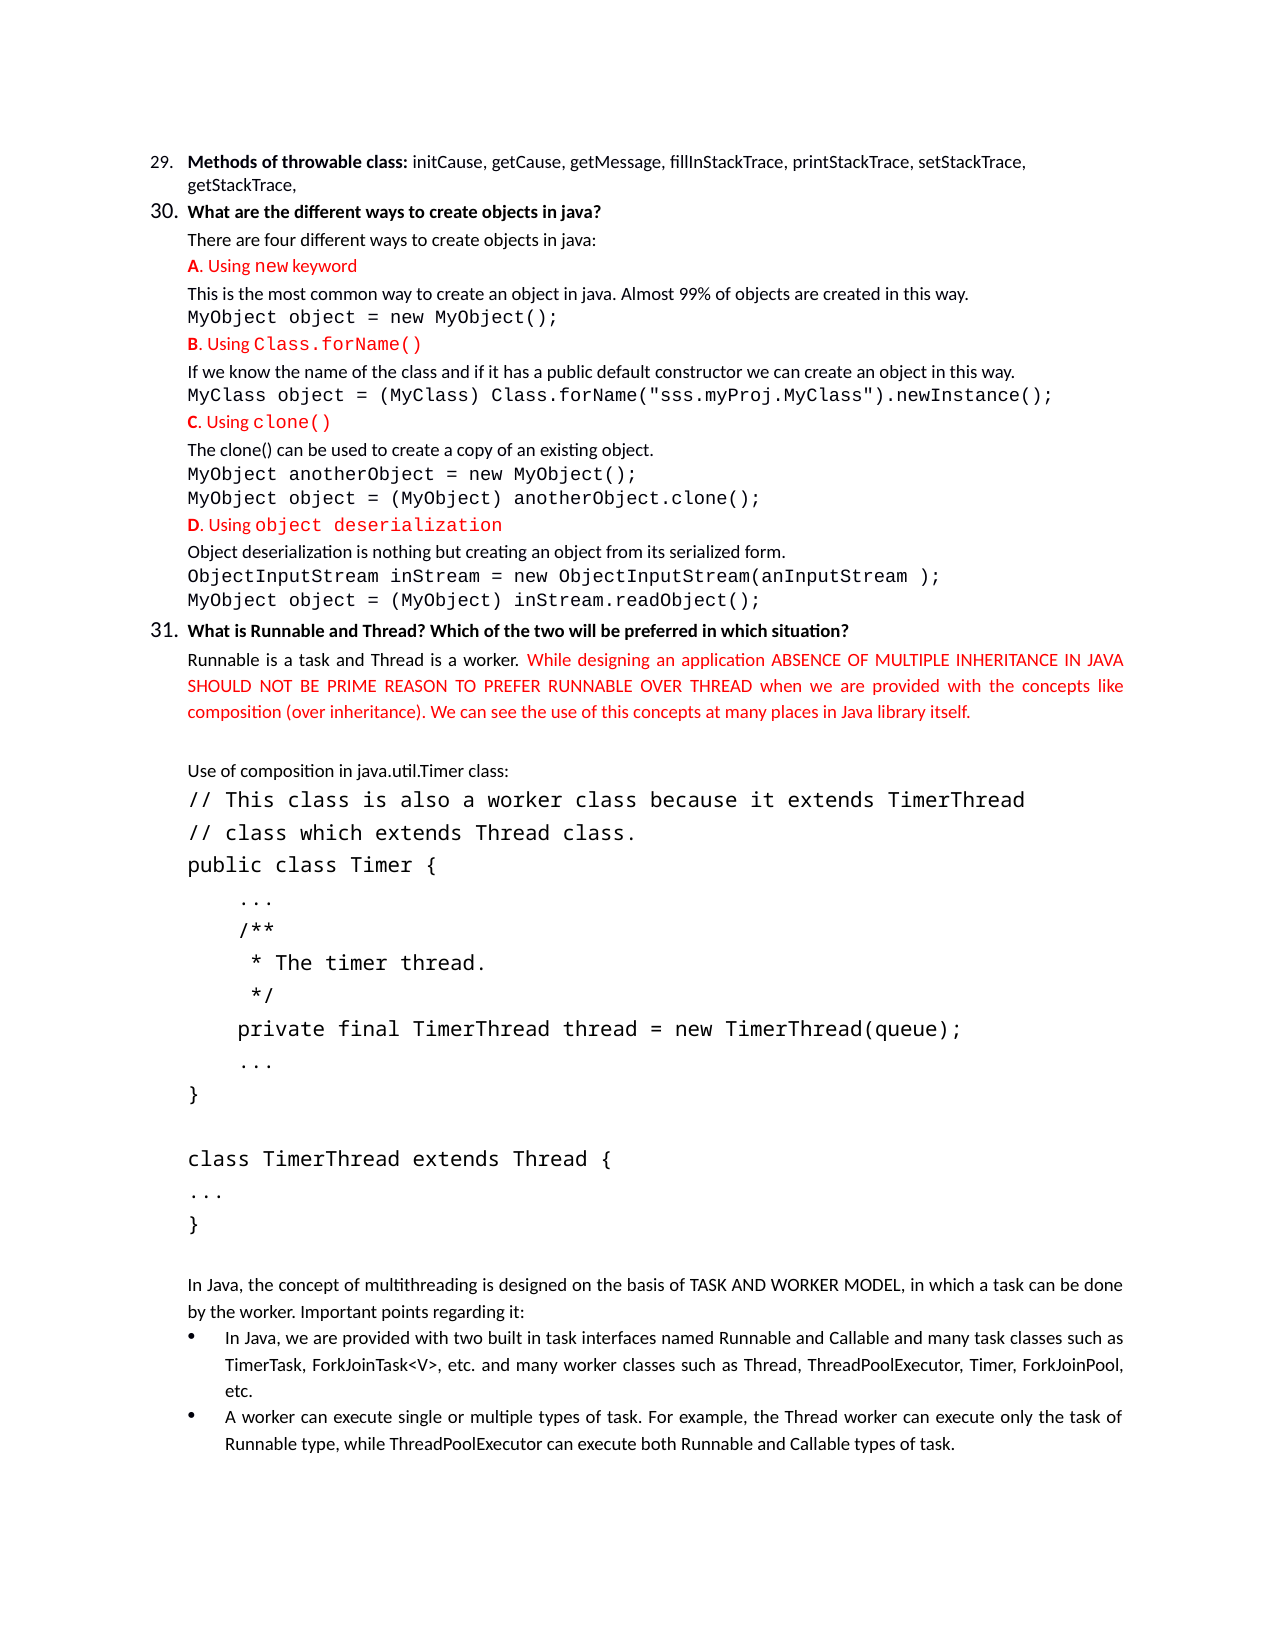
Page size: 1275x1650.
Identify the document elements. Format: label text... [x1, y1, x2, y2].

list private final TimerThread thread = new TimerThread(queue); [150, 1014, 1125, 1042]
list MyObject object = new MyObject(); [150, 308, 1125, 329]
list If we know the name of the class and if it has a public default constructor we can create an object in this way. [150, 360, 1125, 383]
list public class Timer { [150, 851, 1125, 879]
list ... [150, 1046, 1125, 1075]
list MyClass object = (MyClass) Class.forName("sss.myProj.MyClass").newInstance(); [150, 386, 1125, 407]
list Use of composition in java.util.Timer class: [150, 759, 1125, 782]
list // class which extends Thread class. [150, 818, 1125, 846]
list * The timer thread. [150, 948, 1125, 977]
list MyObject anotherObject = new MyObject(); [150, 464, 1125, 486]
list ... [150, 883, 1125, 912]
list Runnable is a task and Thread is a worker. While designing an application ABSENCE OF MULTIPLE INHERITANCE IN JAVA SHOULD NOT BE PRIME REASON TO PREFER RUNNABLE OVER THREAD when we are provided with the concepts like composition (over inheritance). We can see the use of this concepts at many places in Java library itself. [150, 648, 1125, 723]
list The clone() can be used to create a copy of an existing object. [150, 438, 1125, 461]
list In Java, the concept of multithreading is designed on the basis of TASK AND WORKER MODEL, in which a task can be done by the worker. Important points regarding it: [150, 1274, 1125, 1323]
list MyObject object = (MyObject) anotherObject.clone(); [150, 489, 1125, 510]
list D. Using object deserialization [150, 513, 1125, 537]
list Object deserialization is nothing but creating an object from its serialized form. [150, 541, 1125, 563]
list C. Using clone() [150, 411, 1125, 434]
list /** [150, 916, 1125, 944]
list What is Runnable and Thread? Which of the two will be preferred in which situation? [150, 616, 1125, 644]
list } [150, 1209, 1125, 1237]
list A. Using new keyword [150, 254, 1125, 278]
list What are the different ways to create objects in java? [150, 196, 1125, 224]
list } [150, 1079, 1125, 1107]
list */ [150, 981, 1125, 1009]
list In Java, we are provided with two built in task interfaces named Runnable and Callable and many task classes such as TimerTask, ForkJoinTask<V>, etc. and many worker classes such as Thread, ThreadPoolExecutor, Timer, ForkJoinPool, etc. [187, 1326, 1125, 1402]
list B. Using Class.forName() [150, 332, 1125, 356]
list ... [150, 1176, 1125, 1205]
list Methods of throwable class: initCause, getCause, getMessage, fillInStackTrace, printStackTrace, setStackTrace, getStackTrace, [150, 150, 1125, 196]
list class TimerThread extends Thread { [150, 1144, 1125, 1172]
list A worker can execute single or multiple types of task. For example, the Thread worker can execute only the task of Runnable type, while ThreadPoolExecutor can execute both Runnable and Callable types of task. [187, 1406, 1125, 1455]
list ObjectInputStream inStream = new ObjectInputStream(anInputStream ); [150, 567, 1125, 588]
list // This class is also a worker class because it extends TimerThread [150, 785, 1125, 814]
list MyObject object = (MyObject) inStream.readObject(); [150, 591, 1125, 612]
list There are four different ways to create objects in java: [150, 228, 1125, 251]
list This is the most common way to create an object in java. Almost 99% of objects are created in this way. [150, 282, 1125, 305]
